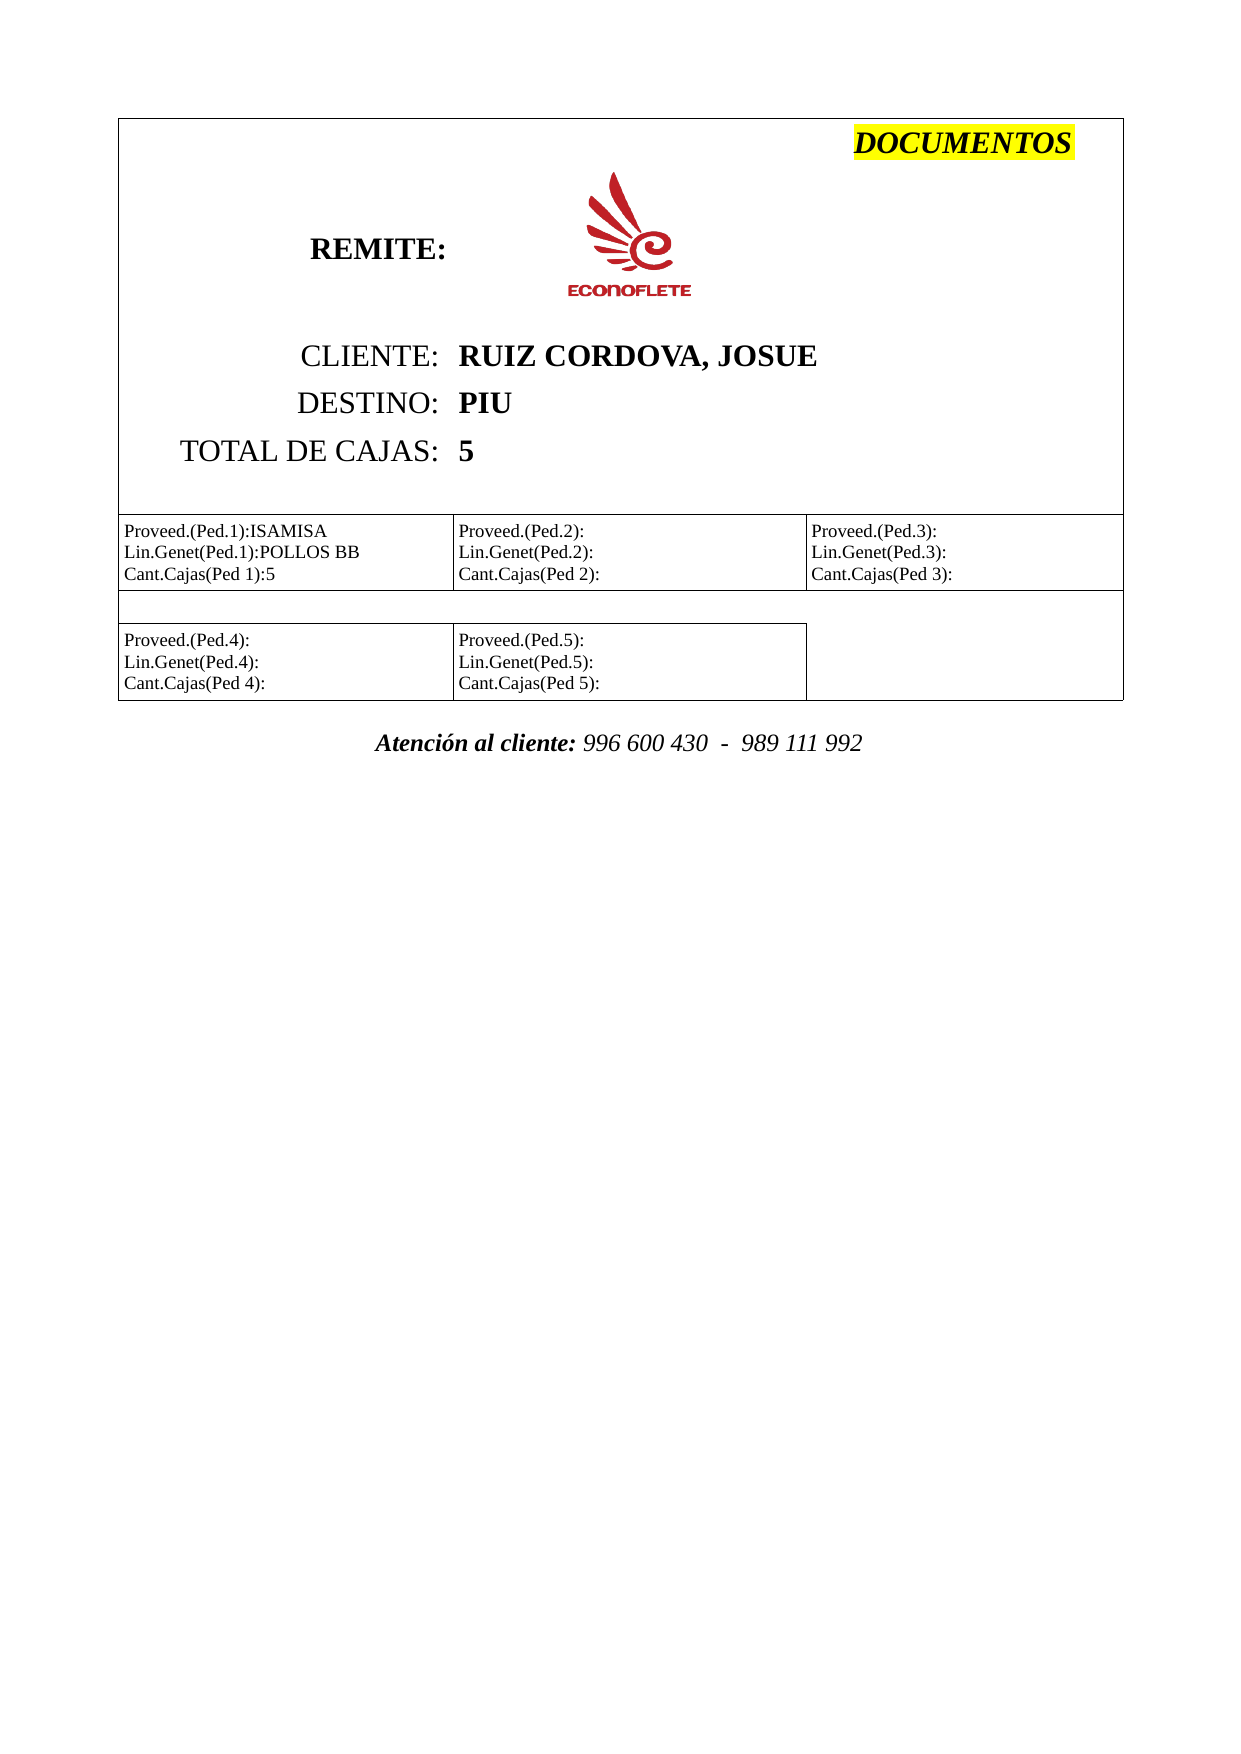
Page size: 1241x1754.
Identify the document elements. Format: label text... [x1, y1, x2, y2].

table_cell Proveed.(Ped.1):ISAMISA Lin.Genet(Ped.1):POLLOS BB Cant.Cajas(Ped 1):5 [119, 515, 453, 590]
table_cell [806, 379, 1123, 426]
table_cell [807, 623, 1123, 699]
table_cell Proveed.(Ped.4): Lin.Genet(Ped.4): Cant.Cajas(Ped 4): [119, 624, 453, 699]
table_cell [453, 166, 806, 332]
table_cell Proveed.(Ped.5): Lin.Genet(Ped.5): Cant.Cajas(Ped 5): [454, 624, 806, 699]
table_cell [119, 591, 453, 623]
picture [552, 171, 707, 297]
table_cell PIU [453, 379, 806, 426]
text Atención al cliente: 996 600 430 - 989 111 992 [118, 728, 1122, 757]
table_cell [119, 474, 453, 514]
table_cell [806, 474, 1123, 514]
table_header [119, 119, 453, 166]
table_cell REMITE: [119, 166, 453, 332]
table_cell DESTINO: [119, 379, 453, 426]
table_cell CLIENTE: [119, 332, 453, 379]
table_cell Proveed.(Ped.3): Lin.Genet(Ped.3): Cant.Cajas(Ped 3): [807, 515, 1123, 590]
table_cell RUIZ CORDOVA, JOSUE [453, 332, 1123, 379]
table_cell [806, 591, 1123, 623]
table_header DOCUMENTOS [806, 119, 1123, 166]
table_cell [453, 474, 806, 514]
table_cell [453, 591, 806, 623]
table_cell TOTAL DE CAJAS: [119, 426, 453, 474]
table_cell 5 [453, 426, 1123, 474]
table_cell [806, 166, 1123, 332]
table_cell Proveed.(Ped.2): Lin.Genet(Ped.2): Cant.Cajas(Ped 2): [454, 515, 806, 590]
table_header [453, 119, 806, 166]
